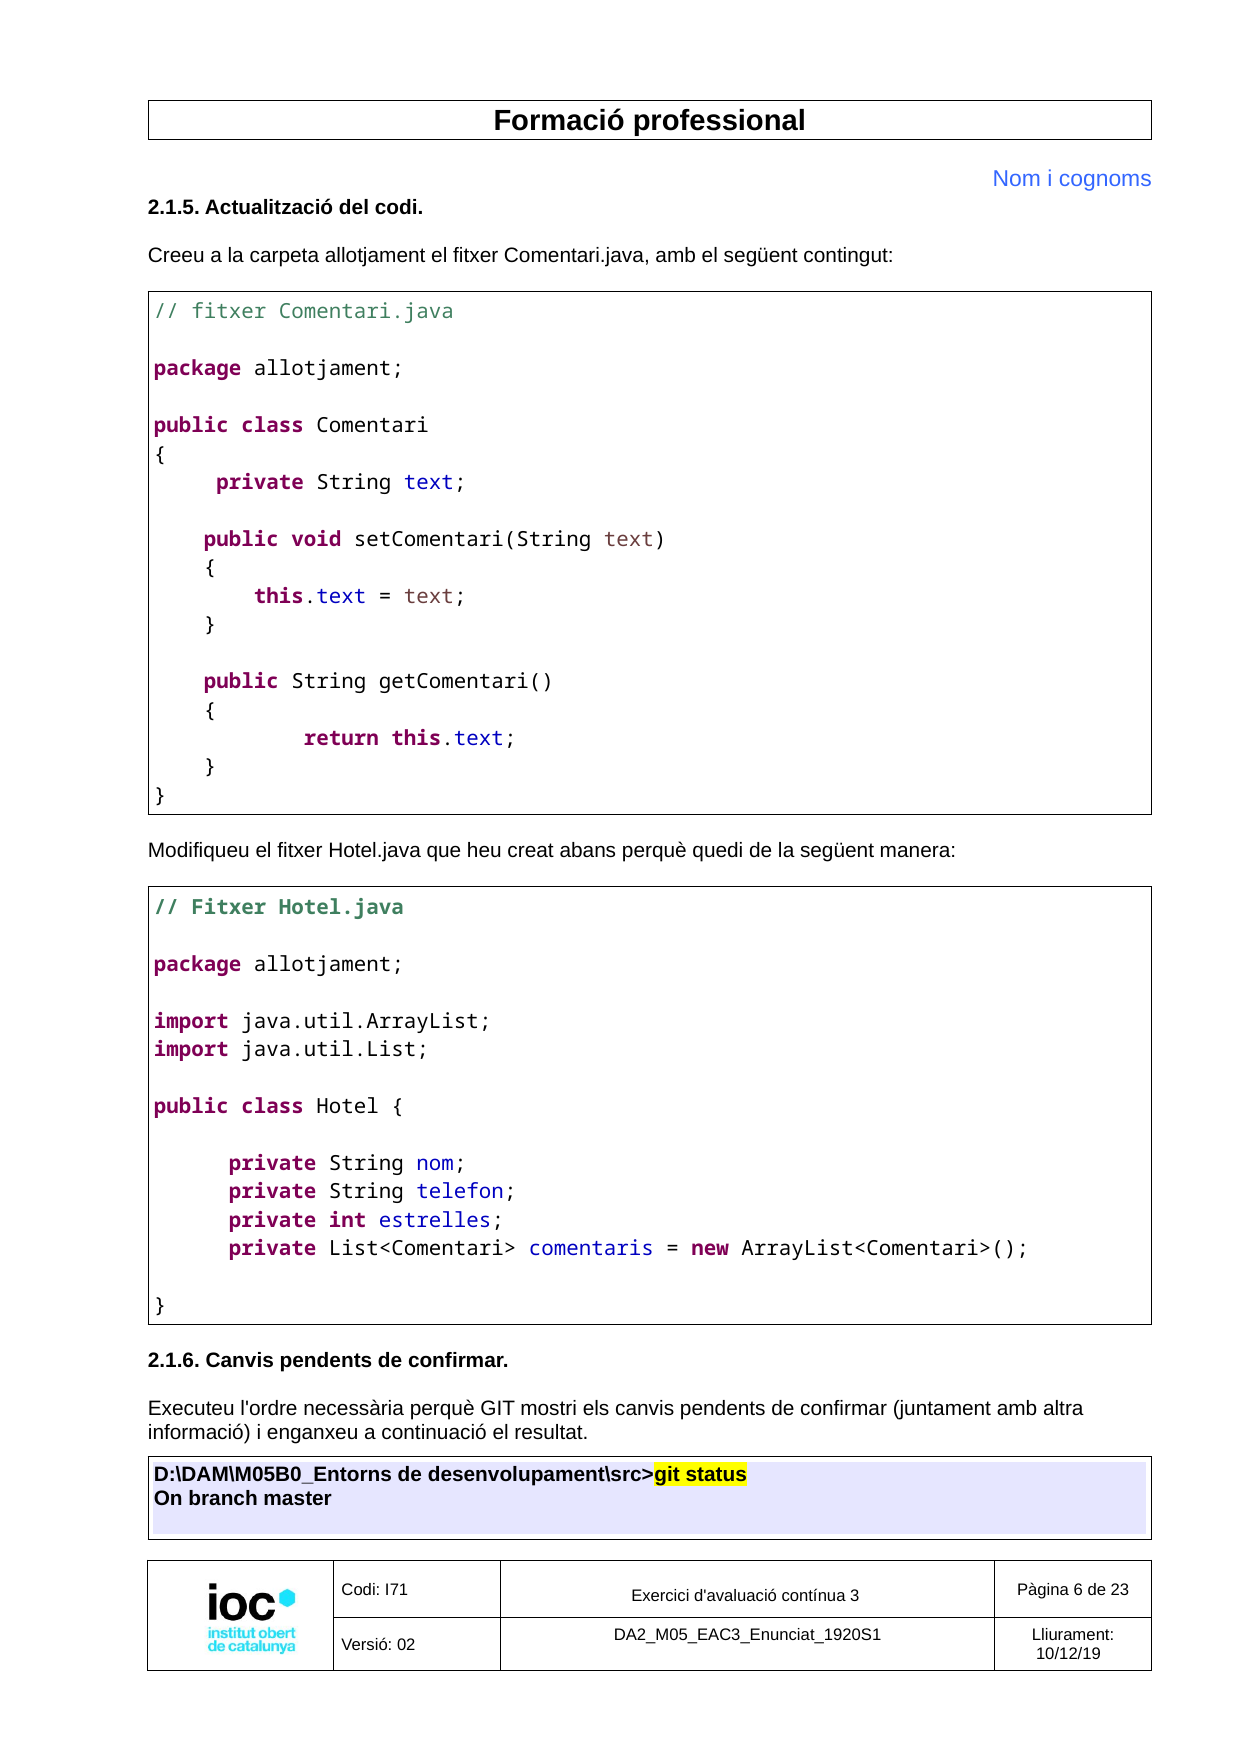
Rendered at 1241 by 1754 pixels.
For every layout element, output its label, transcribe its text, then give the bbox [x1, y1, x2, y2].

table_header // fitxer Comentari.java package allotjament; public class Comentari { private String text; public void setComentari(String text) { this.text = text; } public String getComentari() { return this.text; } } [149, 292, 1151, 814]
picture [195, 1570, 309, 1665]
text 2.1.6. Canvis pendents de confirmar. [148, 1348, 1151, 1372]
table_header // Fitxer Hotel.java package allotjament; import java.util.ArrayList; import java.util.List; public class Hotel { private String nom; private String telefon; private int estrelles; private List<Comentari> comentaris = new ArrayList<Comentari>(); } [149, 887, 1151, 1324]
text Executeu l'ordre necessària perquè GIT mostri els canvis pendents de confirmar (juntament amb altra informació) i enganxeu a continuació el resultat. [148, 1396, 1151, 1444]
text Creeu a la carpeta allotjament el fitxer Comentari.java, amb el següent contingut: [148, 243, 1151, 267]
text 2.1.5. Actualització del codi. [148, 195, 1151, 219]
text Modifiqueu el fitxer Hotel.java que heu creat abans perquè quedi de la següent manera: [148, 838, 1151, 862]
table_header D:\DAM\M05B0_Entorns de desenvolupament\src>git status On branch master [149, 1457, 1151, 1539]
